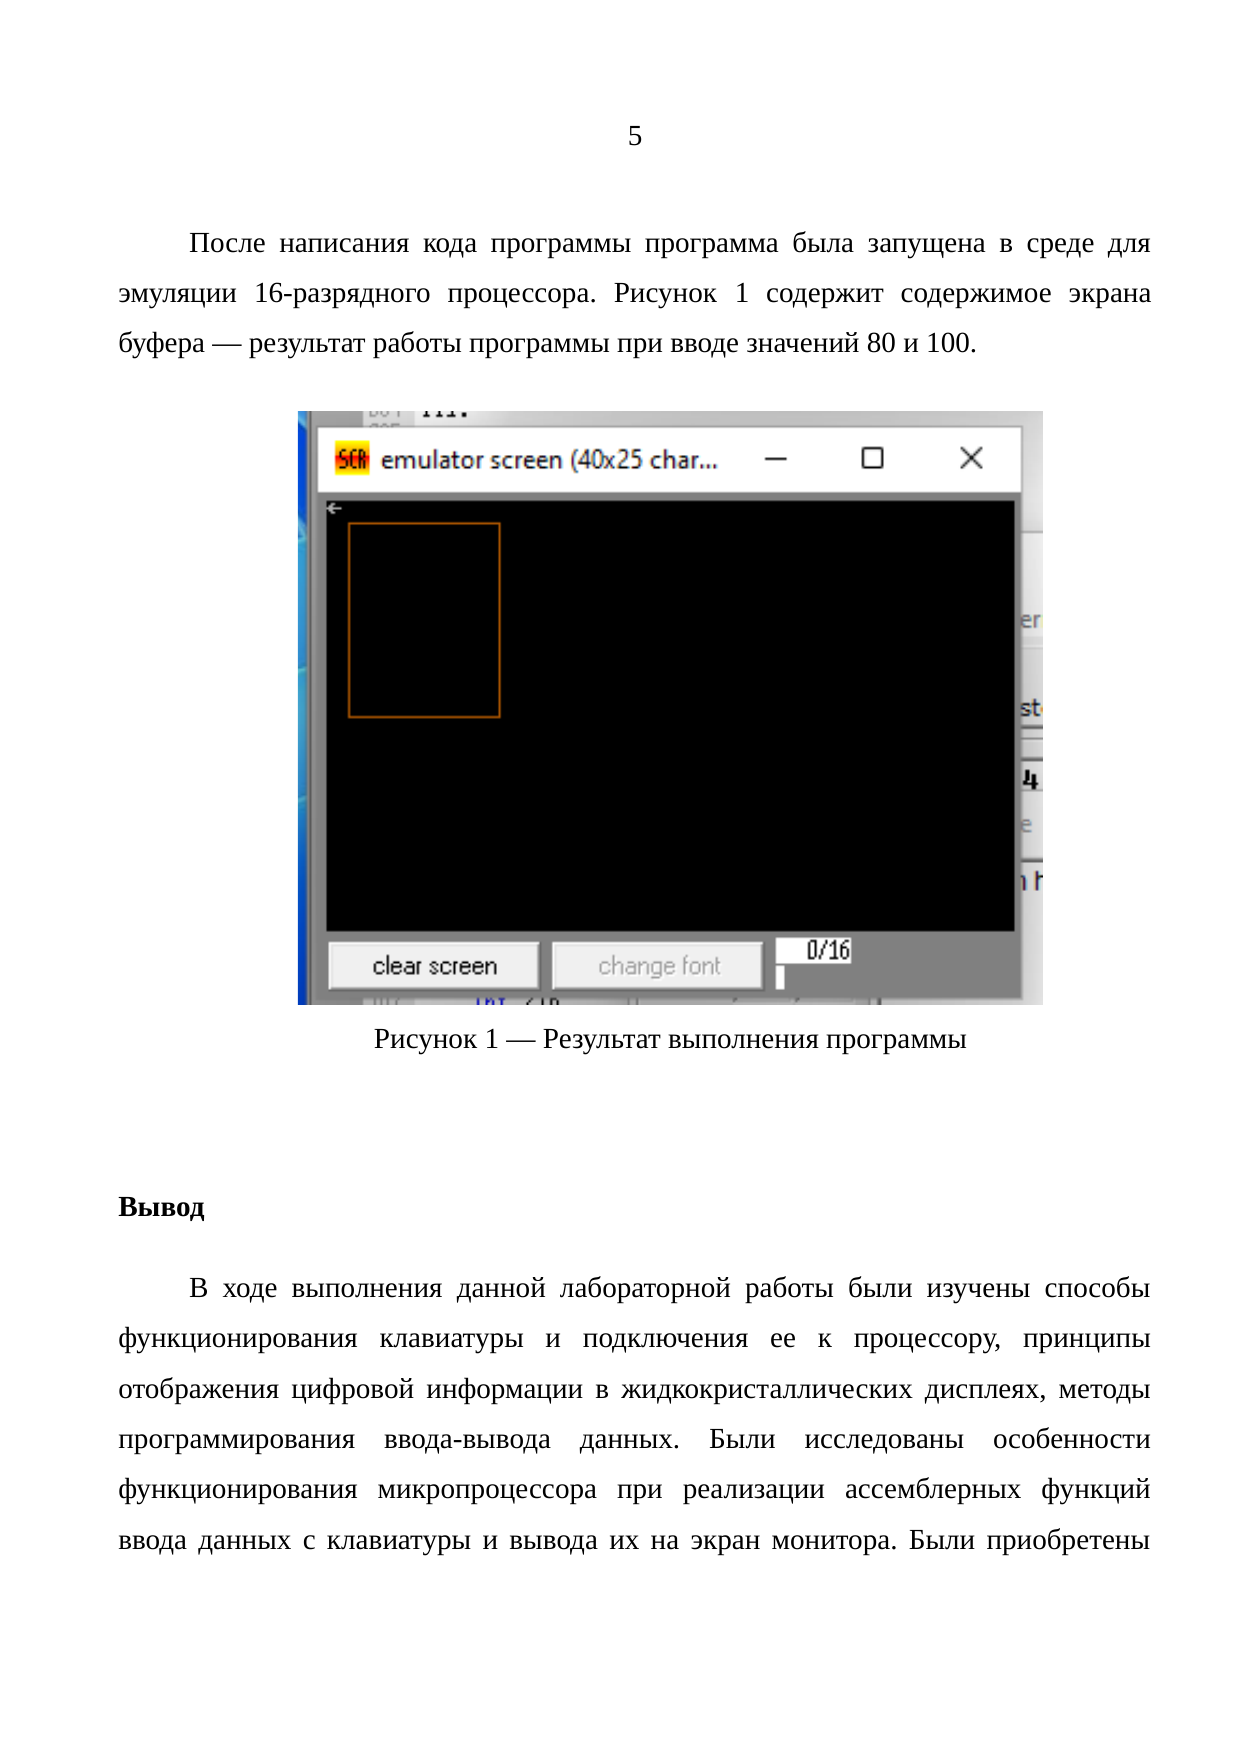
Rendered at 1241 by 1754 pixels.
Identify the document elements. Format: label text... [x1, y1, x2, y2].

subtitle Вывод [118, 1189, 1152, 1223]
text Рисунок 1 — Результат выполнения программы [298, 1005, 1043, 1054]
text После написания кода программы программа была запущена в среде для эмуляции 16-разрядного процессора. Рисунок 1 содержит содержимое экрана буфера — результат работы программы при вводе значений 80 и 100. [118, 225, 1152, 359]
text В ходе выполнения данной лабораторной работы были изучены способы функционирования клавиатуры и подключения ее к процессору, принципы отображения цифровой информации в жидкокристаллических дисплеях, методы программирования ввода-вывода данных. Были исследованы особенности функционирования микропроцессора при реализации ассемблерных функций ввода данных с клавиатуры и вывода их на экран монитора. Были приобретены [118, 1270, 1152, 1555]
picture [297, 411, 1043, 1005]
